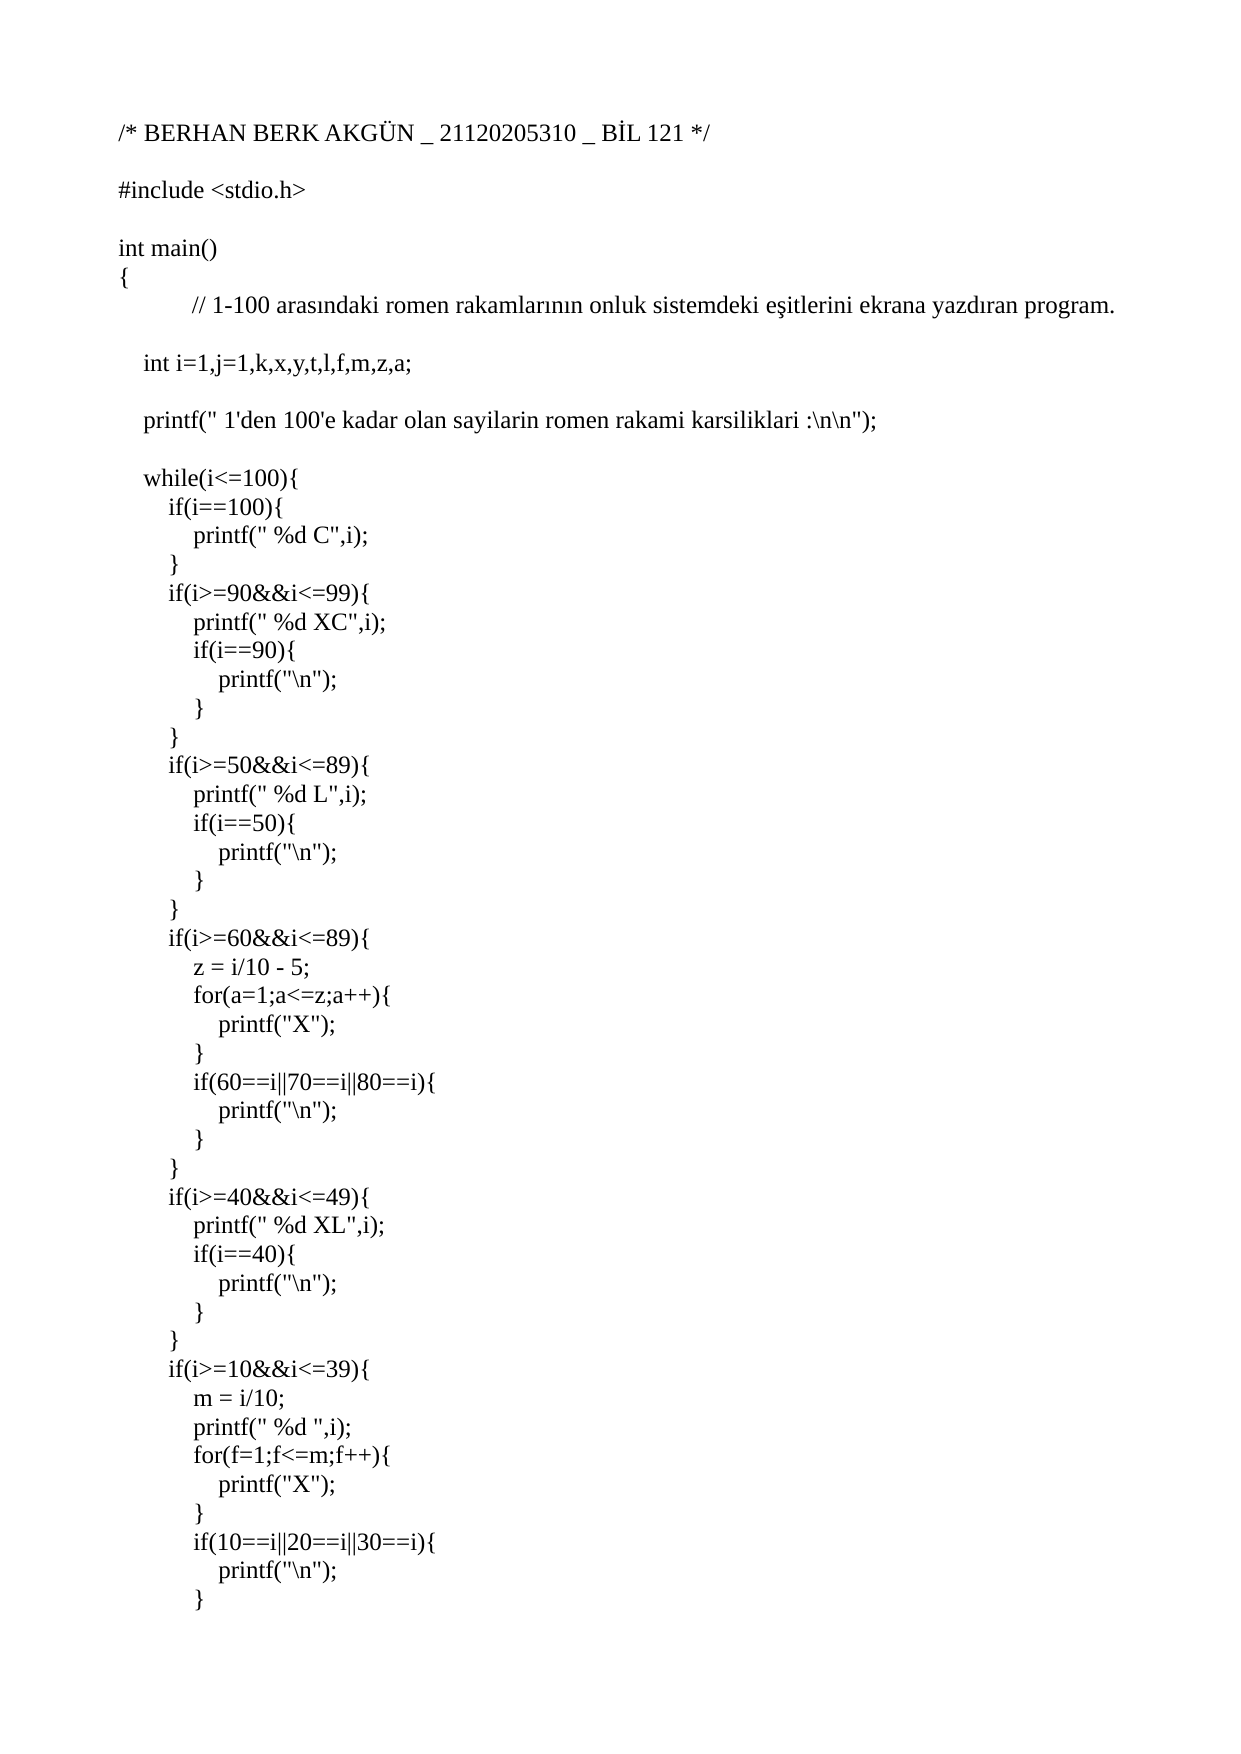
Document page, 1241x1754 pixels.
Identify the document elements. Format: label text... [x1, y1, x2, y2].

text if(i>=90&&i<=99){ [118, 578, 1122, 607]
text if(i==90){ [118, 636, 1122, 664]
text while(i<=100){ [118, 463, 1122, 492]
text if(i==100){ [118, 492, 1122, 521]
text if(i>=10&&i<=39){ [118, 1354, 1122, 1383]
text for(a=1;a<=z;a++){ [118, 981, 1122, 1009]
text z = i/10 - 5; [118, 952, 1122, 981]
text } [118, 866, 1122, 894]
text } [118, 549, 1122, 578]
text } [118, 722, 1122, 751]
text if(i>=40&&i<=49){ [118, 1182, 1122, 1211]
text printf(" %d L",i); [118, 779, 1122, 808]
text /* BERHAN BERK AKGÜN _ 21120205310 _ BİL 121 */ [118, 118, 1122, 147]
text printf("\n"); [118, 1556, 1122, 1584]
text printf(" %d C",i); [118, 521, 1122, 549]
text printf("\n"); [118, 664, 1122, 693]
text } [118, 1326, 1122, 1354]
text } [118, 693, 1122, 722]
text } [118, 1124, 1122, 1153]
text if(i>=50&&i<=89){ [118, 751, 1122, 779]
text int main() [118, 233, 1122, 262]
text if(i==50){ [118, 808, 1122, 837]
text if(i==40){ [118, 1239, 1122, 1268]
text int i=1,j=1,k,x,y,t,l,f,m,z,a; [118, 348, 1122, 377]
text printf(" %d XL",i); [118, 1211, 1122, 1239]
text if(10==i||20==i||30==i){ [118, 1527, 1122, 1556]
text printf(" %d ",i); [118, 1412, 1122, 1441]
text #include <stdio.h> [118, 176, 1122, 204]
text printf("X"); [118, 1009, 1122, 1038]
text { [118, 262, 1122, 291]
text printf(" %d XC",i); [118, 607, 1122, 636]
text } [118, 1297, 1122, 1326]
text printf("\n"); [118, 1268, 1122, 1297]
text } [118, 894, 1122, 923]
text } [118, 1153, 1122, 1182]
text } [118, 1584, 1122, 1613]
text if(i>=60&&i<=89){ [118, 923, 1122, 952]
text printf(" 1'den 100'e kadar olan sayilarin romen rakami karsiliklari :\n\n"); [118, 406, 1122, 434]
text } [118, 1498, 1122, 1527]
text m = i/10; [118, 1383, 1122, 1412]
text printf("X"); [118, 1469, 1122, 1498]
text // 1-100 arasındaki romen rakamlarının onluk sistemdeki eşitlerini ekrana yazdıran program. [118, 291, 1122, 319]
text printf("\n"); [118, 837, 1122, 866]
text } [118, 1038, 1122, 1067]
text for(f=1;f<=m;f++){ [118, 1441, 1122, 1469]
text if(60==i||70==i||80==i){ [118, 1067, 1122, 1096]
text printf("\n"); [118, 1096, 1122, 1124]
